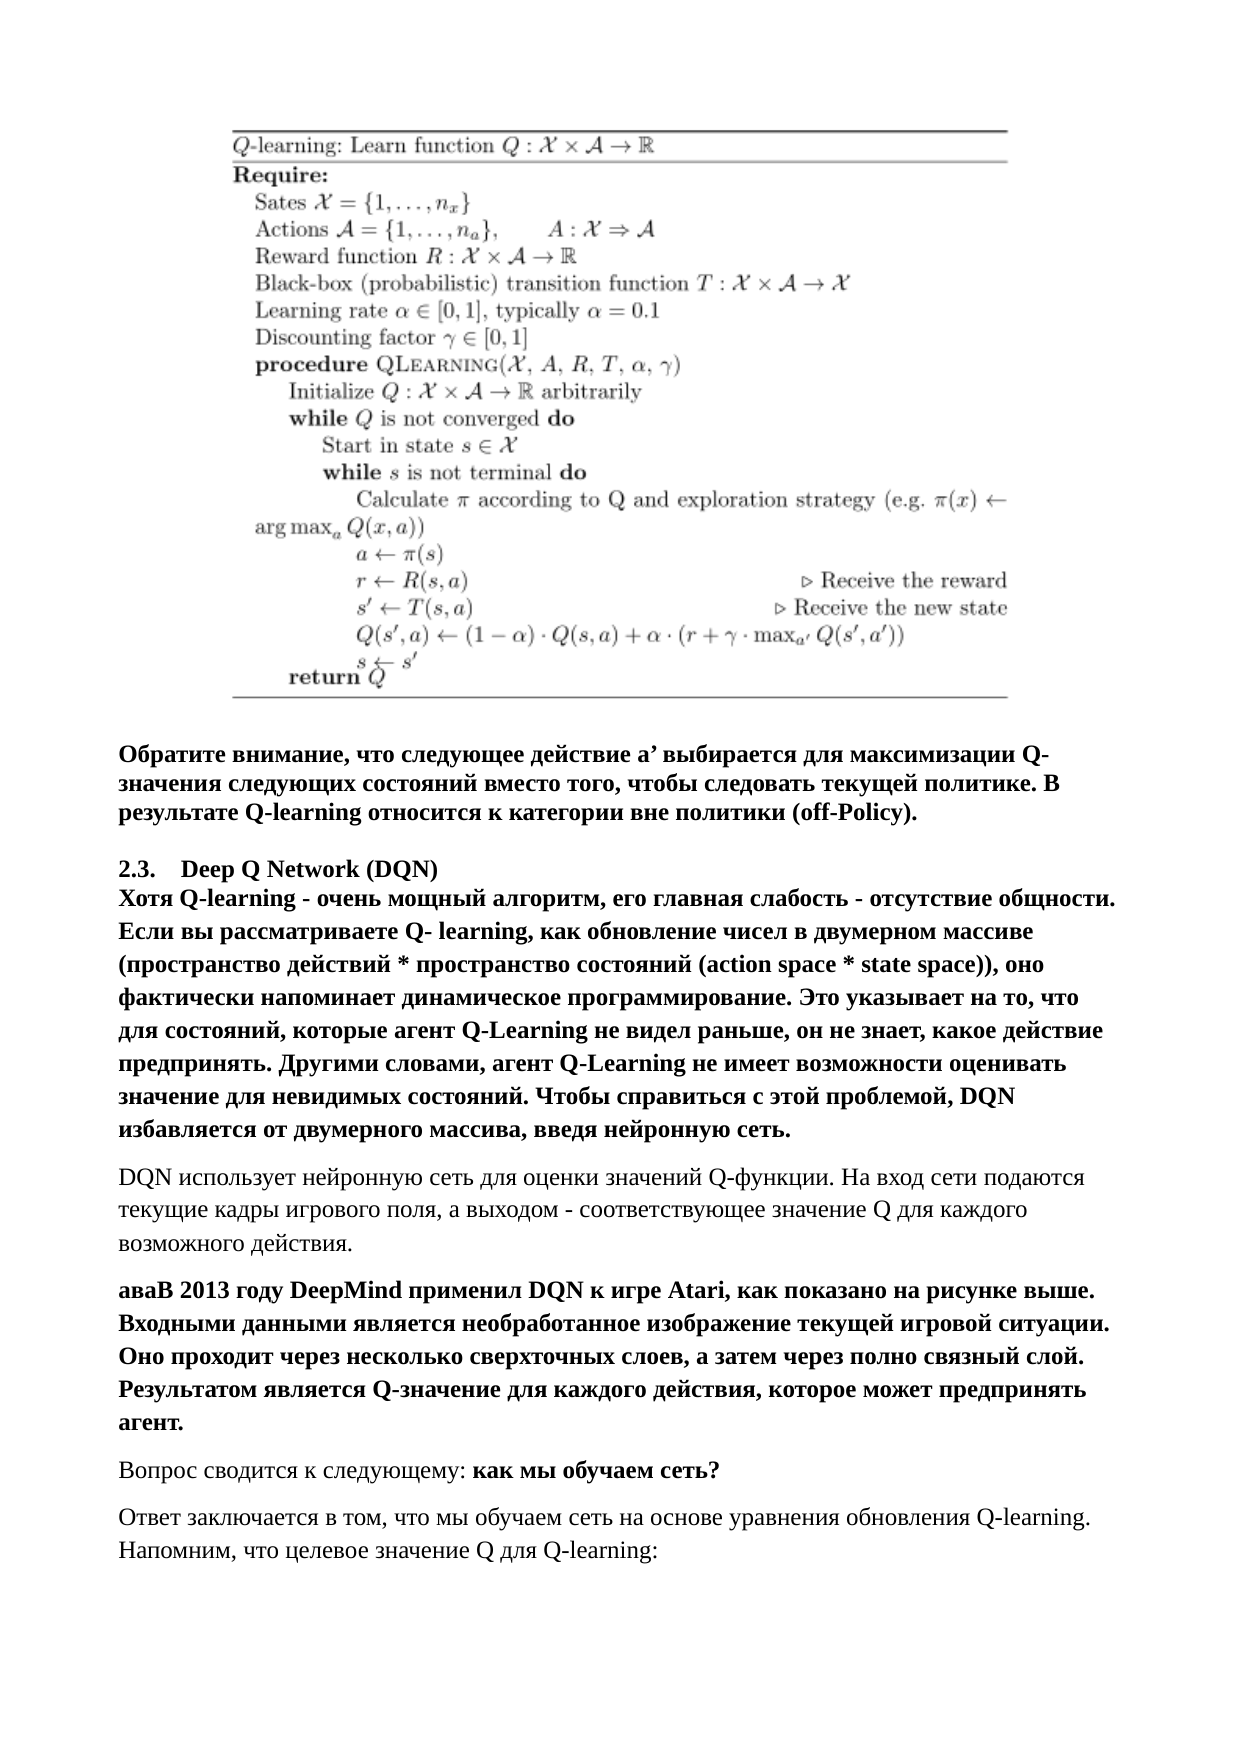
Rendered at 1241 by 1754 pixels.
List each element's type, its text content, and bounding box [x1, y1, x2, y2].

text DQN использует нейронную сеть для оценки значений Q-функции. На вход сети подаются текущие кадры игрового поля, а выходом - соответствующее значение Q для каждого возможного действия. [118, 1162, 1122, 1256]
text Обратите внимание, что следующее действие a’ выбирается для максимизации Q-значения следующих состояний вместо того, чтобы следовать текущей политике. В результате Q-learning относится к категории вне политики (off-Policy). [118, 739, 1122, 825]
picture [220, 118, 1020, 711]
text 2.3. Deep Q Network (DQN) [118, 854, 1122, 883]
text Ответ заключается в том, что мы обучаем сеть на основе уравнения обновления Q-learning. Напомним, что целевое значение Q для Q-learning: [118, 1502, 1122, 1564]
text Вопрос сводится к следующему: как мы обучаем сеть? [118, 1455, 1122, 1484]
text аваВ 2013 году DeepMind применил DQN к игре Atari, как показано на рисунке выше. Входными данными является необработанное изображение текущей игровой ситуации. Оно проходит через несколько сверхточных слоев, а затем через полно связный слой. Результатом является Q-значение для каждого действия, которое может предпринять агент. [118, 1275, 1122, 1436]
text Хотя Q-learning - очень мощный алгоритм, его главная слабость - отсутствие общности. Если вы рассматриваете Q- learning, как обновление чисел в двумерном массиве (пространство действий * пространство состояний (action space * state space)), оно фактически напоминает динамическое программирование. Это указывает на то, что для состояний, которые агент Q-Learning не видел раньше, он не знает, какое действие предпринять. Другими словами, агент Q-Learning не имеет возможности оценивать значение для невидимых состояний. Чтобы справиться с этой проблемой, DQN избавляется от двумерного массива, введя нейронную сеть. [118, 883, 1122, 1143]
